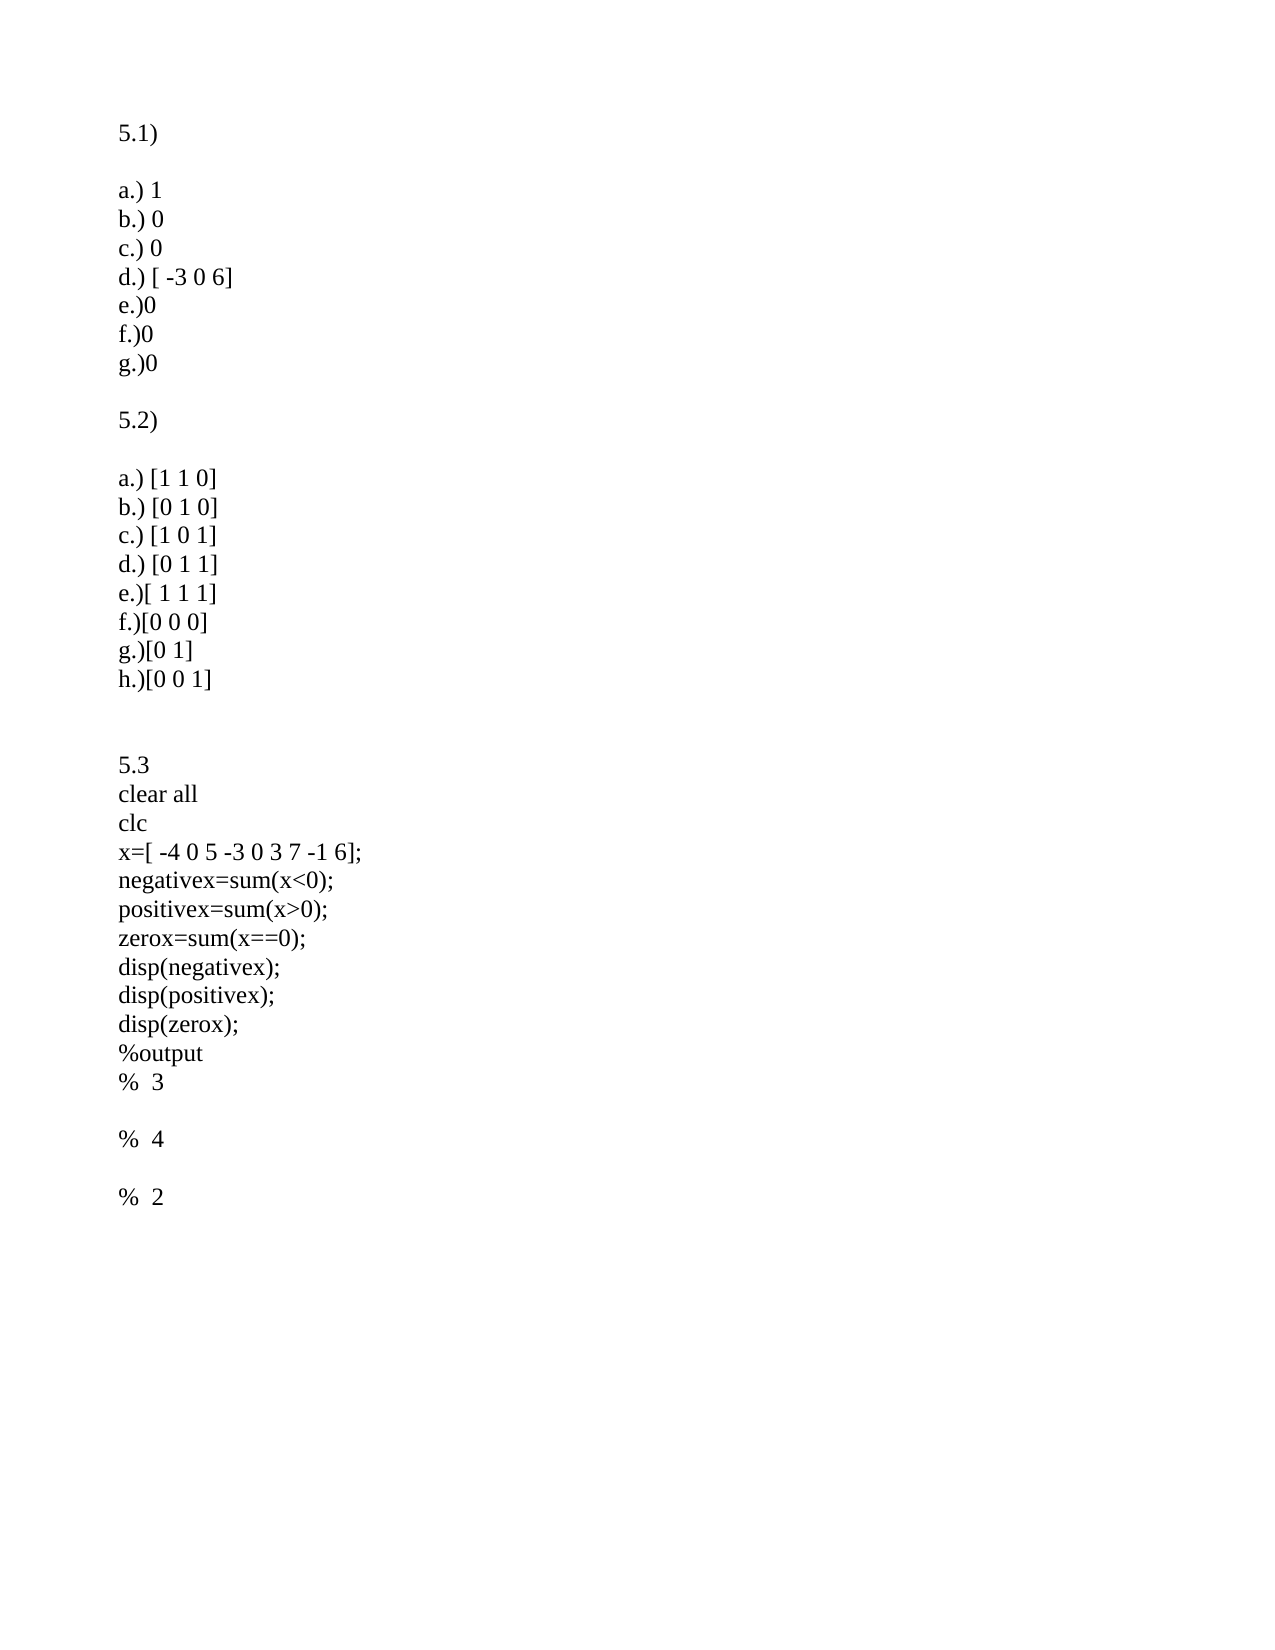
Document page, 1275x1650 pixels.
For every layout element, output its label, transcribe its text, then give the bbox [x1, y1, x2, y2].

text b.) [0 1 0] [118, 492, 1157, 521]
text g.)0 [118, 348, 1157, 377]
text 5.3 [118, 751, 1157, 779]
text a.) [1 1 0] [118, 463, 1157, 492]
text e.)0 [118, 291, 1157, 319]
text e.)[ 1 1 1] [118, 578, 1157, 607]
text g.)[0 1] [118, 636, 1157, 664]
text a.) 1 [118, 176, 1157, 204]
text h.)[0 0 1] [118, 664, 1157, 693]
text c.) 0 [118, 233, 1157, 262]
text d.) [0 1 1] [118, 549, 1157, 578]
text f.)0 [118, 319, 1157, 348]
text 5.2) [118, 406, 1157, 434]
text b.) 0 [118, 204, 1157, 233]
text c.) [1 0 1] [118, 521, 1157, 549]
text f.)[0 0 0] [118, 607, 1157, 636]
text 5.1) [118, 118, 1157, 147]
text d.) [ -3 0 6] [118, 262, 1157, 291]
text clear all clc x=[ -4 0 5 -3 0 3 7 -1 6]; negativex=sum(x<0); positivex=sum(x>0); zerox=sum(x==0); disp(negativex); disp(positivex); disp(zerox); %output % 3 % 4 % 2 [118, 779, 1157, 1211]
